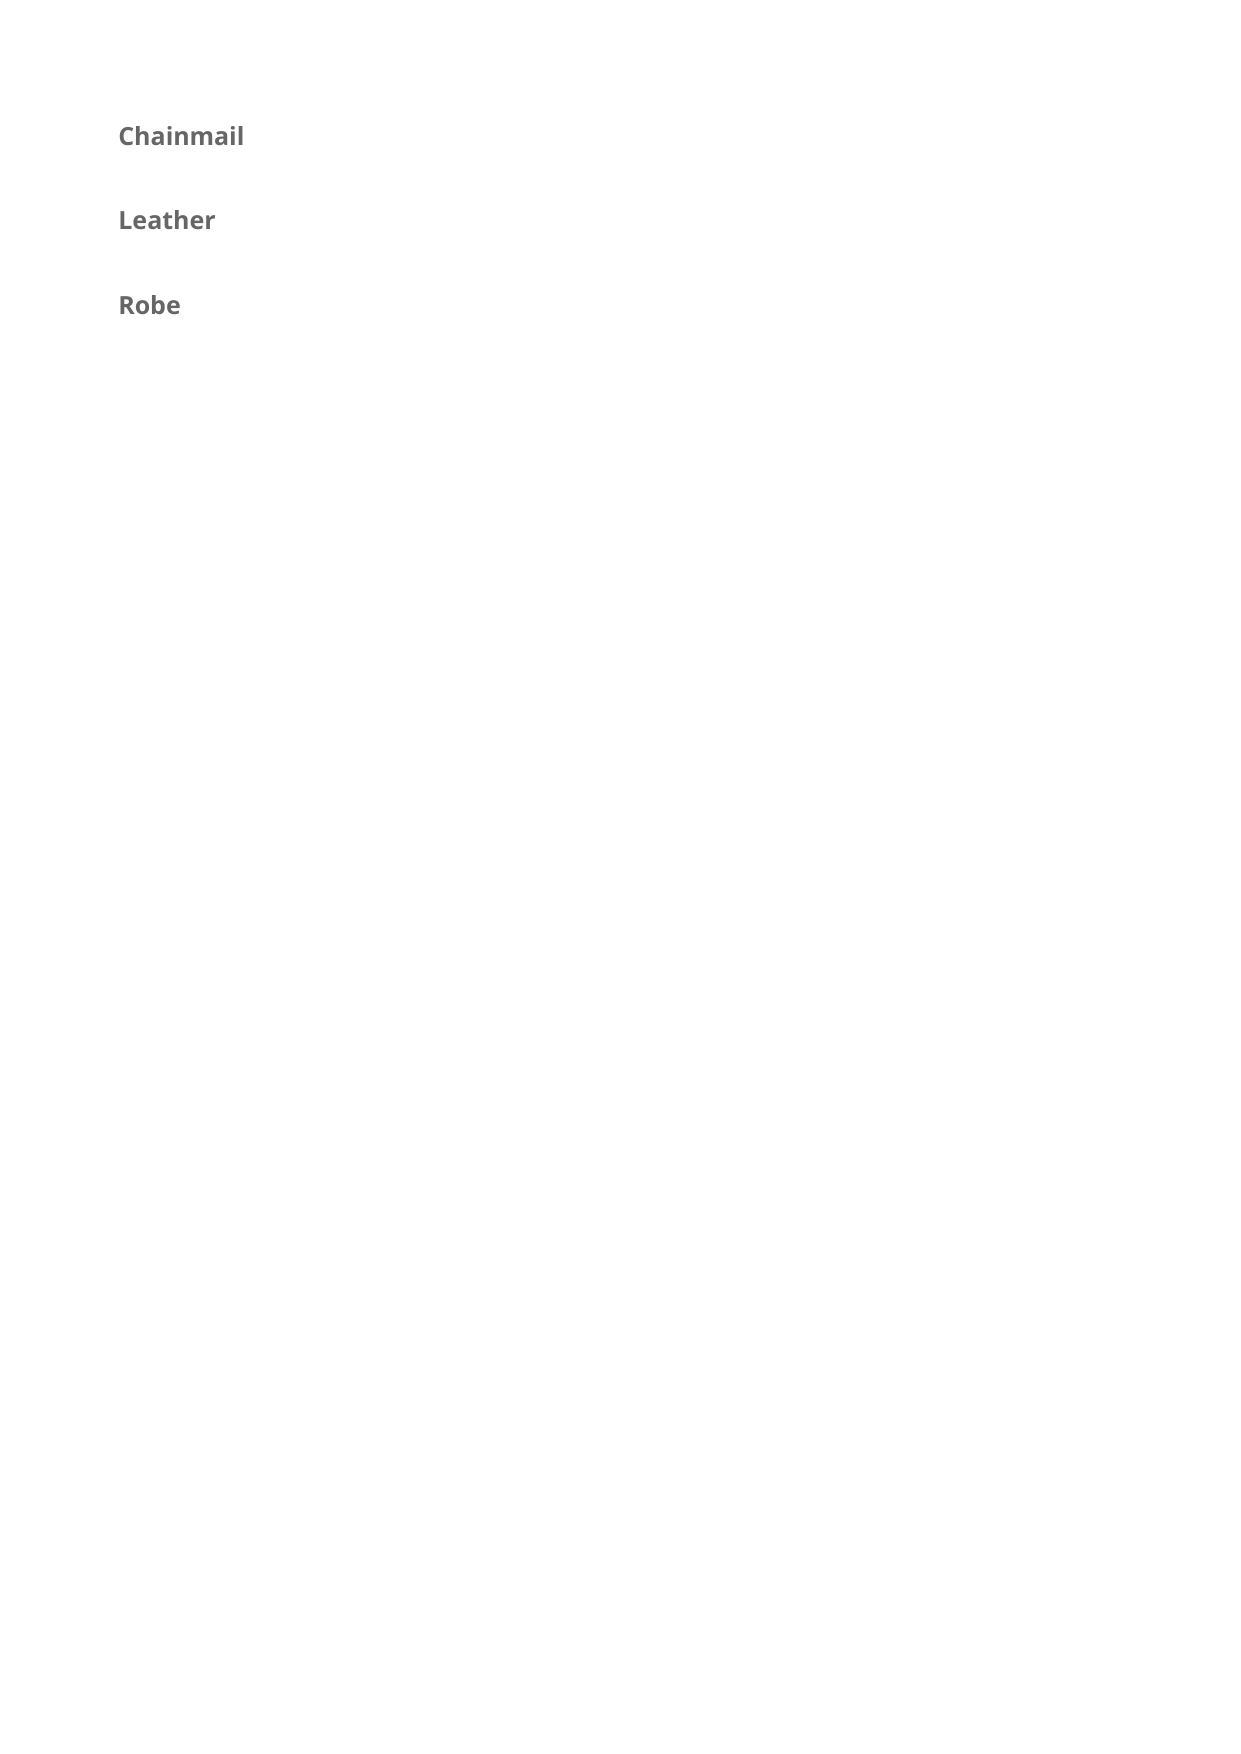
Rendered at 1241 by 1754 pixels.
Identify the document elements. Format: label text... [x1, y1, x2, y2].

subtitle Robe [118, 287, 1122, 321]
subtitle Chainmail [118, 118, 1122, 152]
subtitle Leather [118, 203, 1122, 237]
